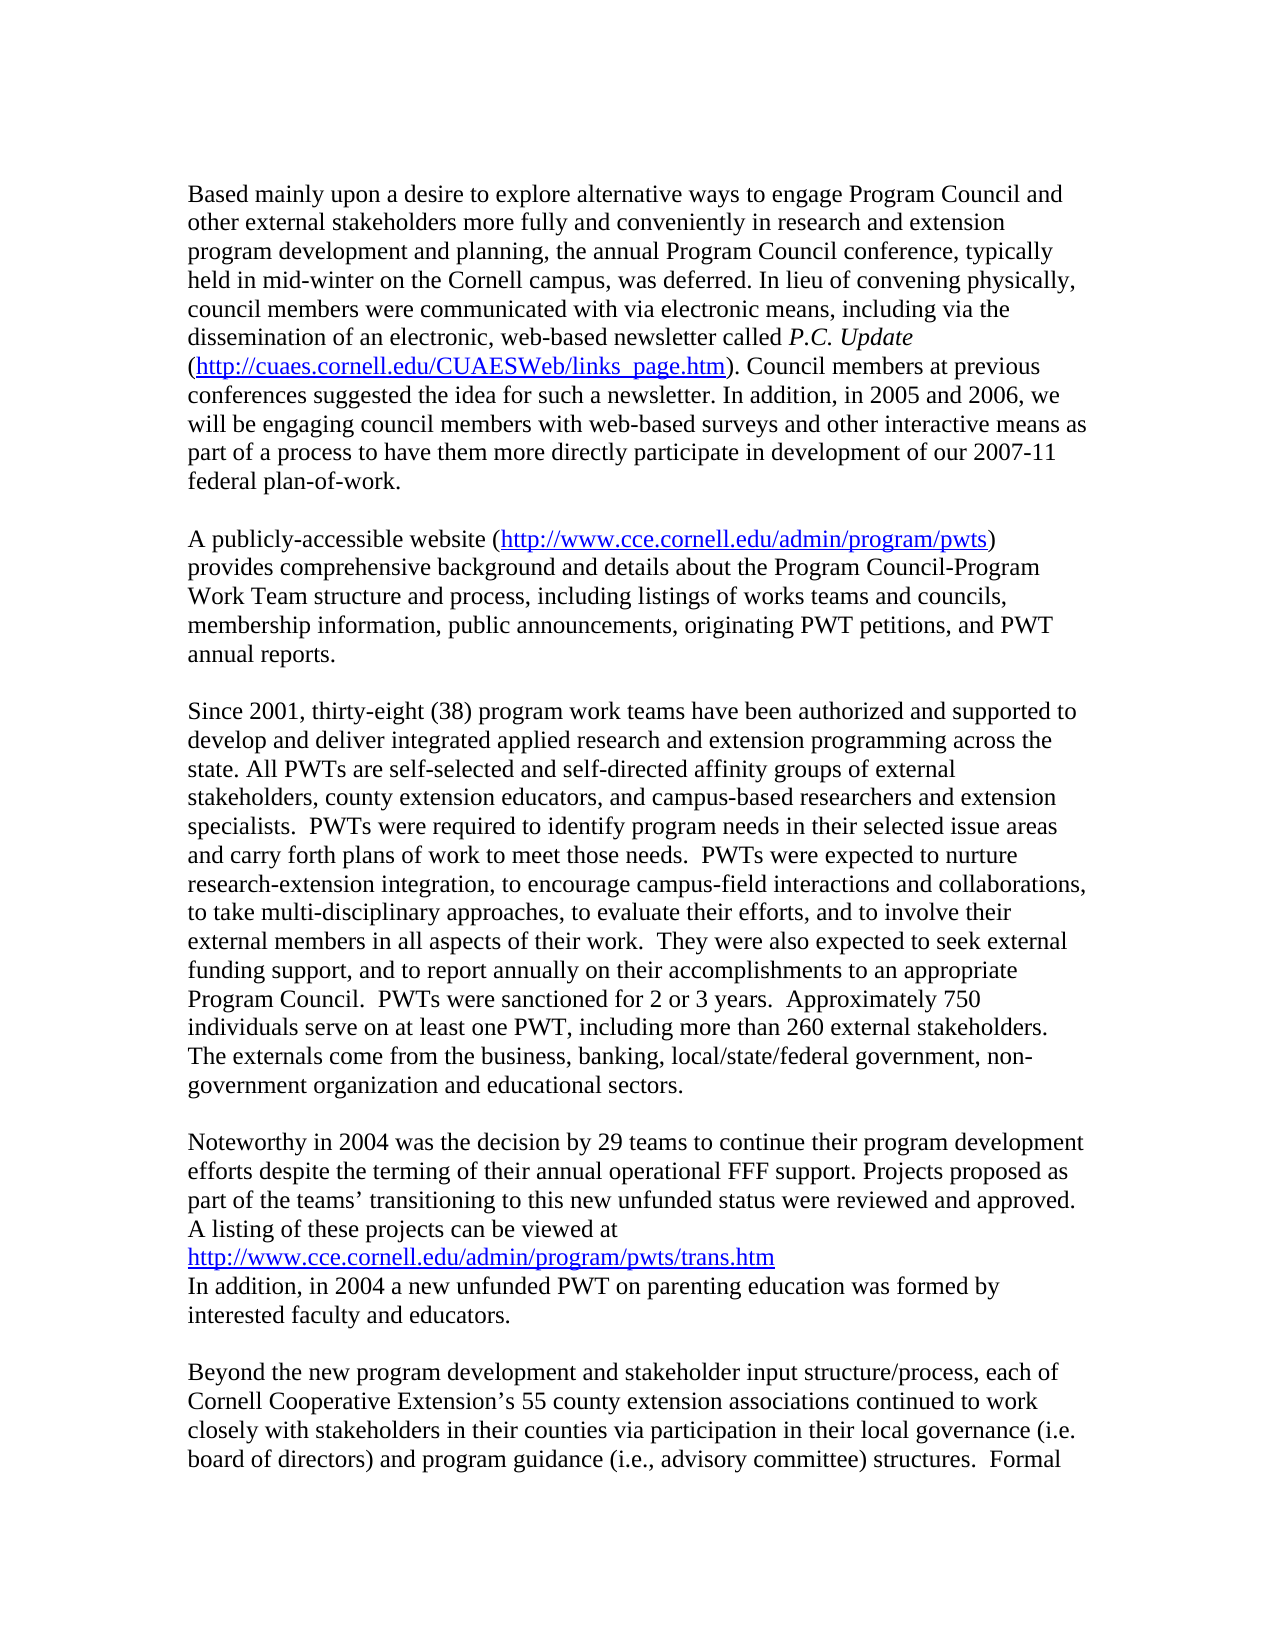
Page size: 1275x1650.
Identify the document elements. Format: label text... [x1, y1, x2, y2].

text Noteworthy in 2004 was the decision by 29 teams to continue their program development efforts despite the terming of their annual operational FFF support. Projects proposed as part of the teams’ transitioning to this new unfunded status were reviewed and approved. A listing of these projects can be viewed at http://www.cce.cornell.edu/admin/program/pwts/trans.htm [187, 1127, 1087, 1271]
text A publicly-accessible website (http://www.cce.cornell.edu/admin/program/pwts) provides comprehensive background and details about the Program Council-Program Work Team structure and process, including listings of works teams and councils, membership information, public announcements, originating PWT petitions, and PWT annual reports. [187, 524, 1087, 667]
text Beyond the new program development and stakeholder input structure/process, each of Cornell Cooperative Extension’s 55 county extension associations continued to work closely with stakeholders in their counties via participation in their local governance (i.e. board of directors) and program guidance (i.e., advisory committee) structures. Formal [187, 1357, 1087, 1472]
text In addition, in 2004 a new unfunded PWT on parenting education was formed by interested faculty and educators. [187, 1271, 1087, 1329]
text Since 2001, thirty-eight (38) program work teams have been authorized and supported to develop and deliver integrated applied research and extension programming across the state. All PWTs are self-selected and self-directed affinity groups of external stakeholders, county extension educators, and campus-based researchers and extension specialists. PWTs were required to identify program needs in their selected issue areas and carry forth plans of work to meet those needs. PWTs were expected to nurture research-extension integration, to encourage campus-field interactions and collaborations, to take multi-disciplinary approaches, to evaluate their efforts, and to involve their external members in all aspects of their work. They were also expected to seek external funding support, and to report annually on their accomplishments to an appropriate Program Council. PWTs were sanctioned for 2 or 3 years. Approximately 750 individuals serve on at least one PWT, including more than 260 external stakeholders. The externals come from the business, banking, local/state/federal government, non-government organization and educational sectors. [187, 696, 1087, 1099]
text Based mainly upon a desire to explore alternative ways to engage Program Council and other external stakeholders more fully and conveniently in research and extension program development and planning, the annual Program Council conference, typically held in mid-winter on the Cornell campus, was deferred. In lieu of convening physically, council members were communicated with via electronic means, including via the dissemination of an electronic, web-based newsletter called P.C. Update (http://cuaes.cornell.edu/CUAESWeb/links_page.htm). Council members at previous conferences suggested the idea for such a newsletter. In addition, in 2005 and 2006, we will be engaging council members with web-based surveys and other interactive means as part of a process to have them more directly participate in development of our 2007-11 federal plan-of-work. [187, 179, 1087, 495]
